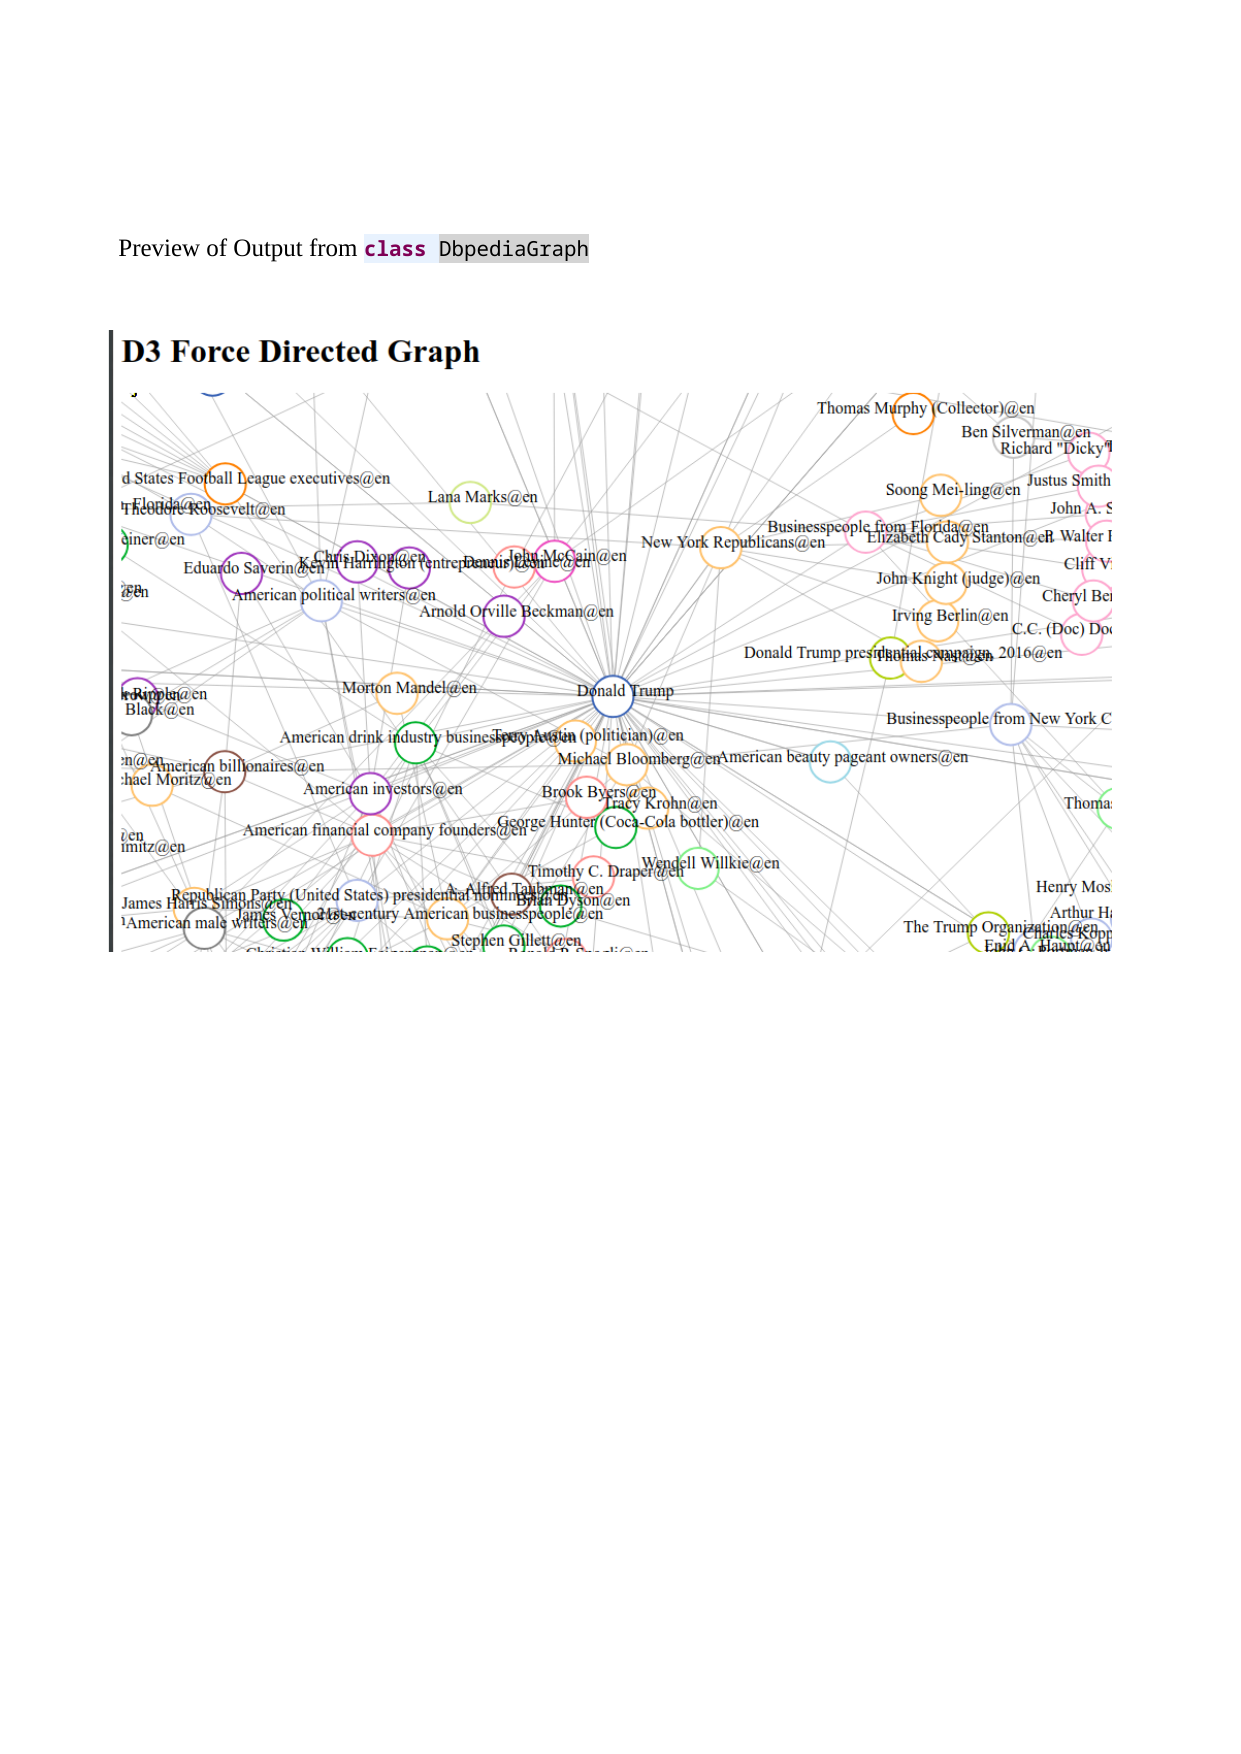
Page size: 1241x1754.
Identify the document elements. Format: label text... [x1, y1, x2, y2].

picture [108, 330, 1113, 952]
text Preview of Output from class DbpediaGraph [118, 233, 1122, 263]
